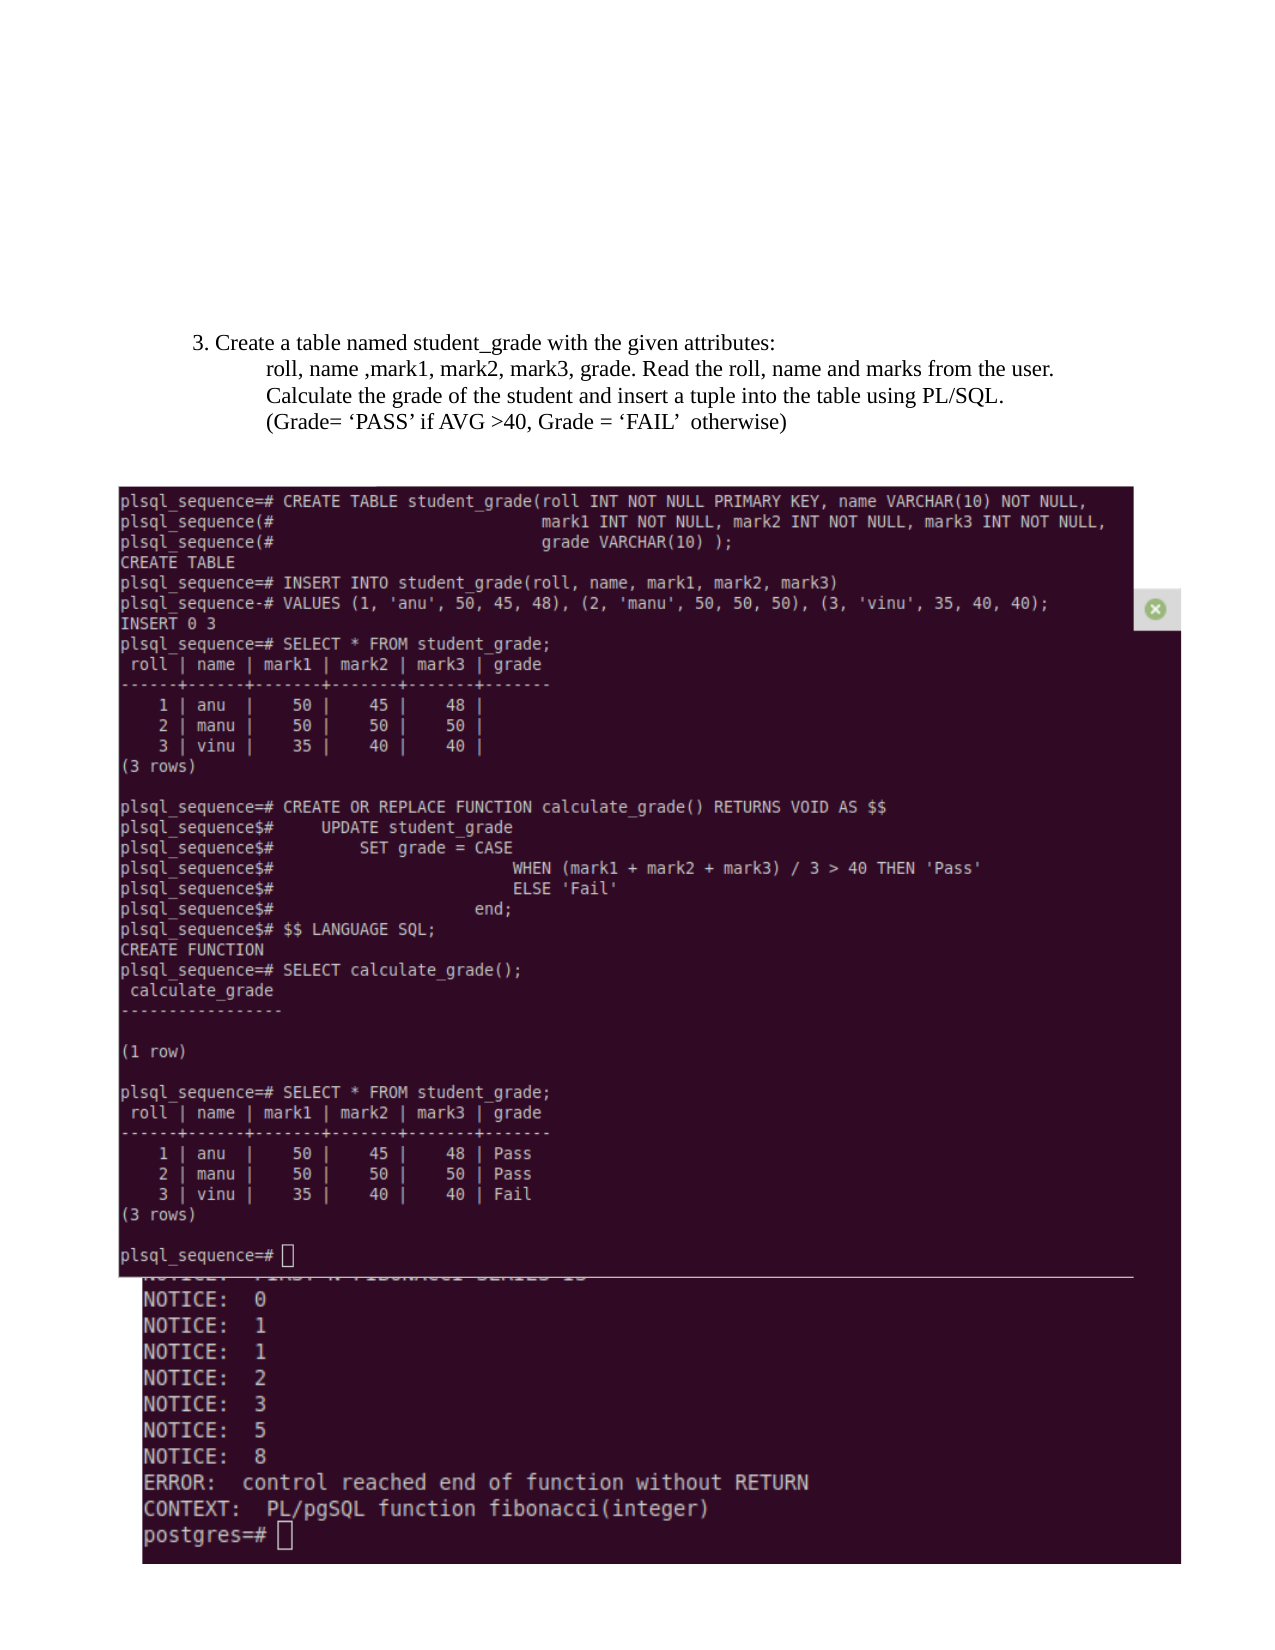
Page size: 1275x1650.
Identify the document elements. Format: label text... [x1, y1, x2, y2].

text roll, name ,mark1, mark2, mark3, grade. Read the roll, name and marks from the user. [118, 355, 1157, 382]
picture [118, 486, 1182, 1564]
text 3. Create a table named student_grade with the given attributes: [118, 329, 1157, 355]
text (Grade= ‘PASS’ if AVG >40, Grade = ‘FAIL’ otherwise) [118, 408, 1157, 434]
text Calculate the grade of the student and insert a tuple into the table using PL/SQL. [118, 382, 1157, 408]
